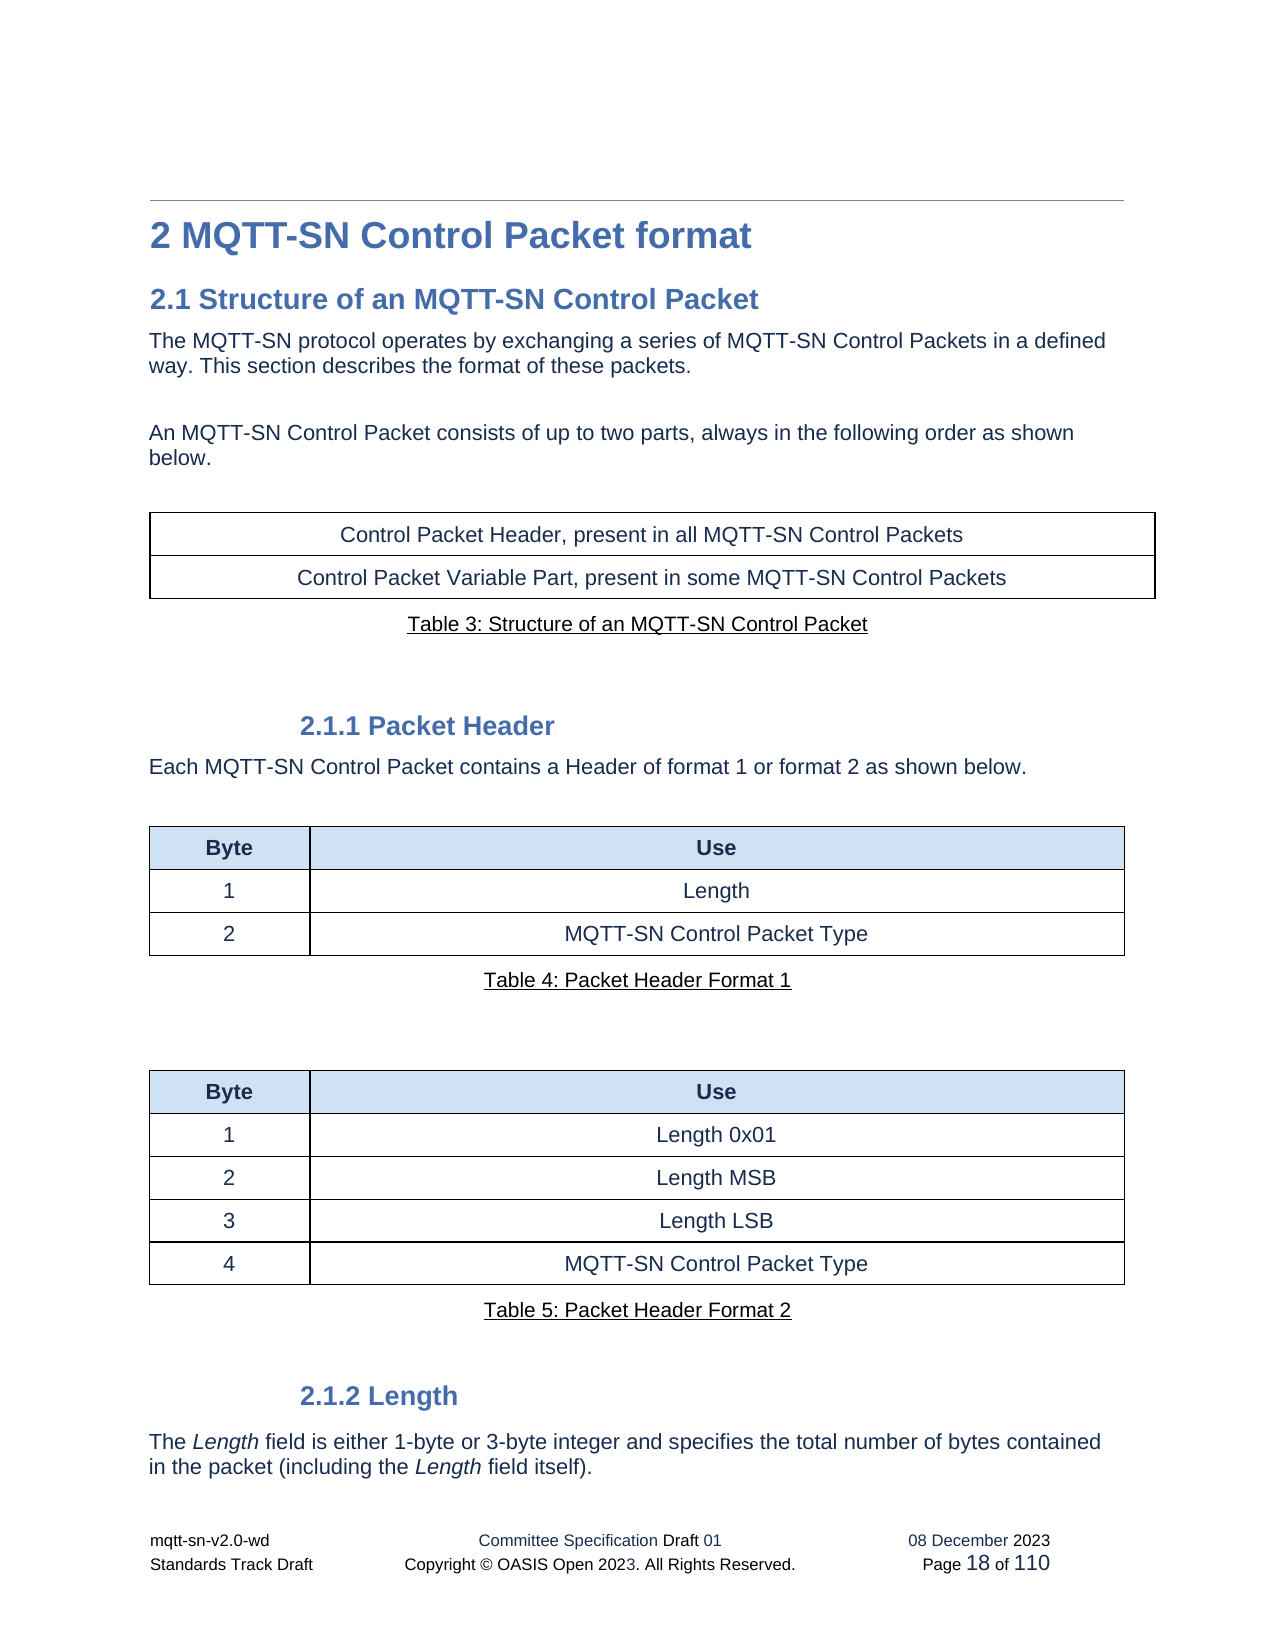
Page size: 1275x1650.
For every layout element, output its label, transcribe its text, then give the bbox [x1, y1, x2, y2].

subtitle 2.1 Structure of an MQTT-SN Control Packet [150, 282, 1124, 315]
subtitle 2.1.2 Length [300, 1380, 1124, 1411]
table_header Use [311, 827, 1124, 869]
table_cell 1 [150, 1114, 309, 1156]
table_cell Length LSB [311, 1200, 1124, 1241]
text The Length field is either 1-byte or 3-byte integer and specifies the total number of bytes contained in the packet (including the Length field itself). [148, 1429, 1124, 1479]
text Each MQTT-SN Control Packet contains a Header of format 1 or format 2 as shown below. [148, 754, 1124, 779]
subtitle 2 MQTT-SN Control Packet format [150, 201, 1124, 257]
table_cell 3 [150, 1200, 309, 1241]
table_cell 2 [150, 913, 309, 954]
table_header Byte [150, 1071, 309, 1113]
table_cell Control Packet Variable Part, present in some MQTT-SN Control Packets [151, 556, 1154, 598]
table_cell 1 [150, 870, 309, 912]
table_cell MQTT-SN Control Packet Type [311, 1243, 1124, 1284]
table_header Control Packet Header, present in all MQTT-SN Control Packets [151, 513, 1154, 555]
table_cell Length [311, 870, 1124, 912]
table_header Use [311, 1071, 1124, 1113]
table_cell 2 [150, 1157, 309, 1198]
table_header Byte [150, 827, 309, 869]
table_cell Length MSB [311, 1157, 1124, 1198]
text Table 5: Packet Header Format 2 [150, 1298, 1125, 1322]
subtitle 2.1.1 Packet Header [300, 710, 1124, 742]
table_cell Length 0x01 [311, 1114, 1124, 1156]
table_cell 4 [150, 1243, 309, 1284]
table_cell MQTT-SN Control Packet Type [311, 913, 1124, 954]
text An MQTT-SN Control Packet consists of up to two parts, always in the following order as shown below. [148, 420, 1124, 470]
text Table 4: Packet Header Format 1 [150, 968, 1125, 992]
text Table 3: Structure of an MQTT-SN Control Packet [150, 612, 1125, 636]
text The MQTT-SN protocol operates by exchanging a series of MQTT-SN Control Packets in a defined way. This section describes the format of these packets. [148, 328, 1124, 378]
